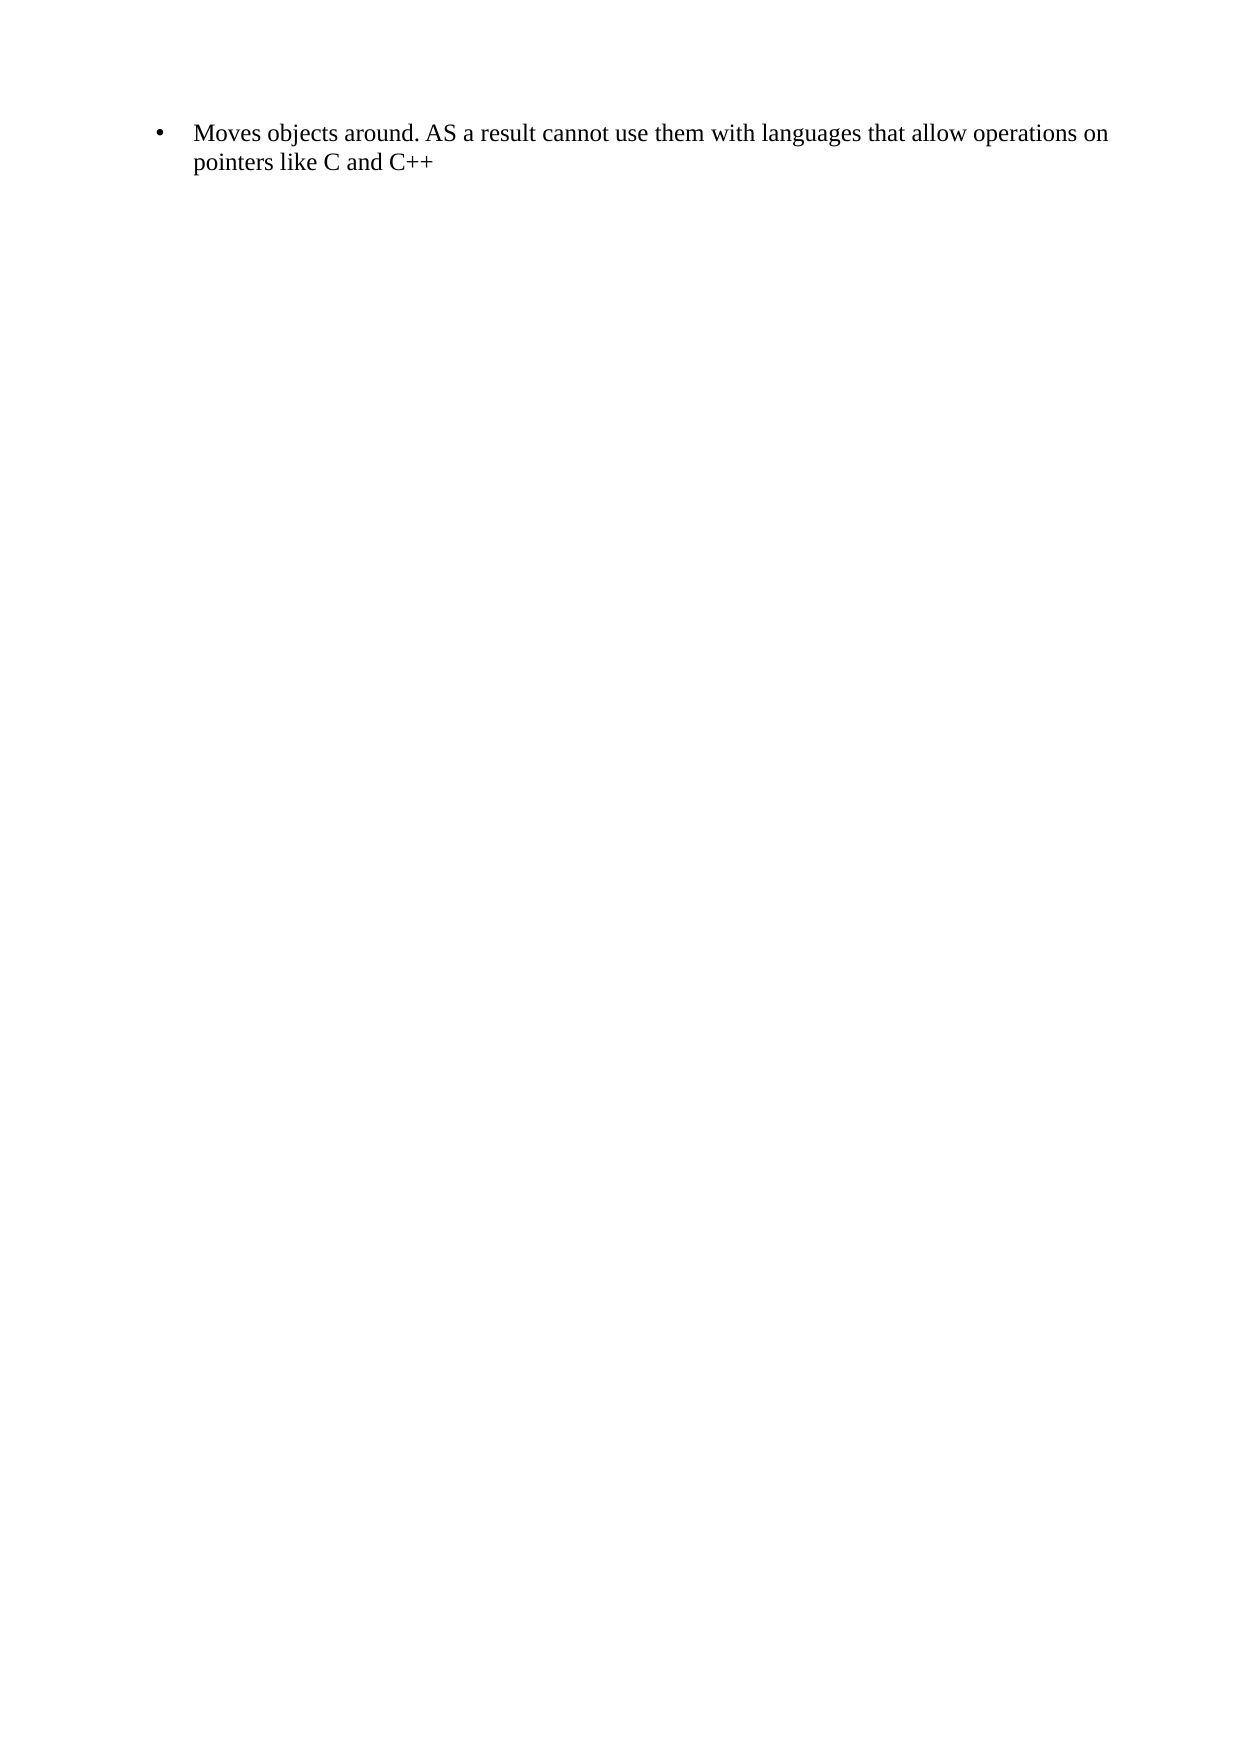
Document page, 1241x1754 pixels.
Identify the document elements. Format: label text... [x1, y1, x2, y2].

list Moves objects around. AS a result cannot use them with languages that allow operations on pointers like C and C++ [156, 118, 1122, 176]
